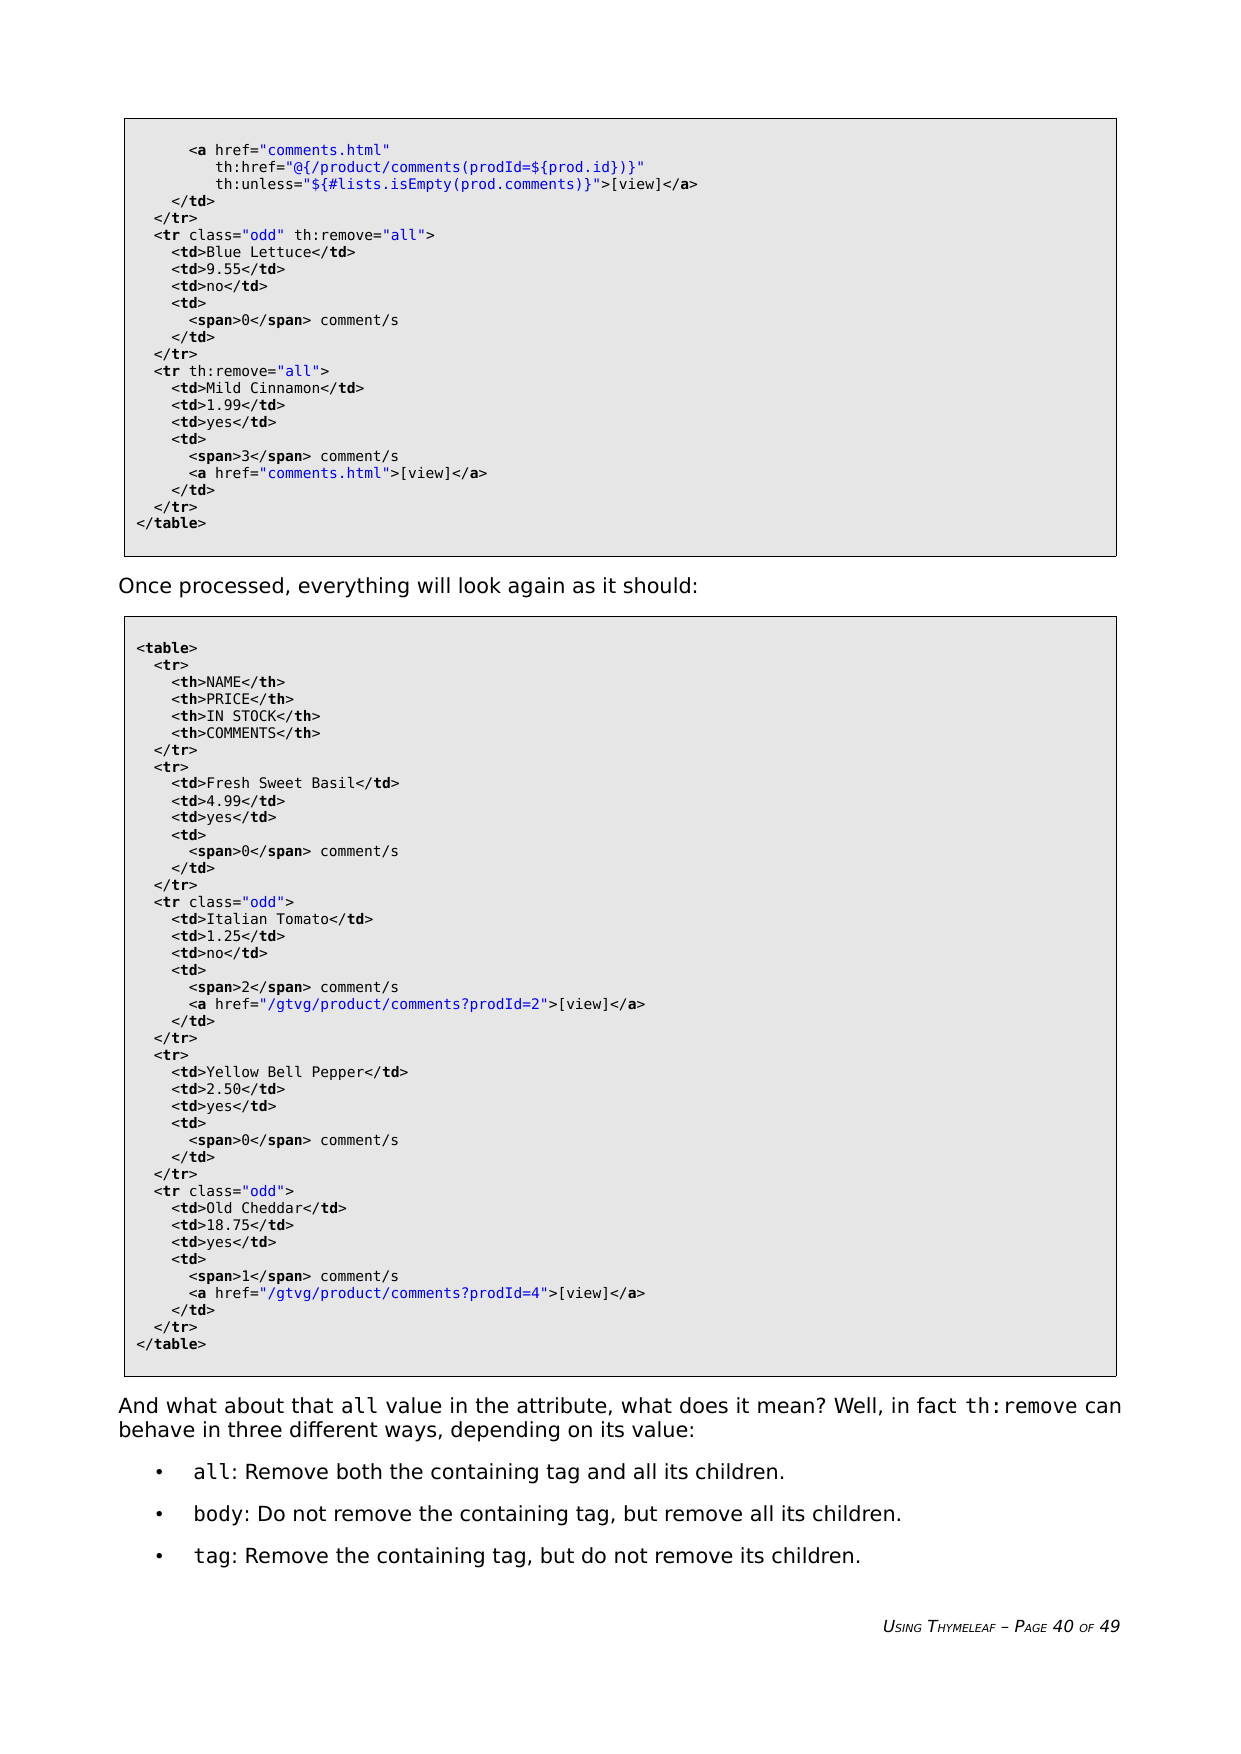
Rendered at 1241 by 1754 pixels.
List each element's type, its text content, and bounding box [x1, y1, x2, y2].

text Once processed, everything will look again as it should: [118, 574, 1122, 598]
text And what about that all value in the attribute, what does it mean? Well, in fact th:remove can behave in three different ways, depending on its value: [118, 1394, 1122, 1443]
list tag: Remove the containing tag, but do not remove its children. [156, 1544, 1122, 1569]
list body: Do not remove the containing tag, but remove all its children. [156, 1502, 1122, 1527]
list all: Remove both the containing tag and all its children. [156, 1460, 1122, 1485]
text <a href="comments.html" th:href="@{/product/comments(prodId=${prod.id})}" th:unless="${#lists.isEmpty(prod.comments)}">[view]</a> </td> </tr> <tr class="odd" th:remove="all"> <td>Blue Lettuce</td> <td>9.55</td> <td>no</td> <td> <span>0</span> comment/s </td> </tr> <tr th:remove="all"> <td>Mild Cinnamon</td> <td>1.99</td> <td>yes</td> <td> <span>3</span> comment/s <a href="comments.html">[view]</a> </td> </tr> </table> [125, 119, 1116, 556]
text <table> <tr> <th>NAME</th> <th>PRICE</th> <th>IN STOCK</th> <th>COMMENTS</th> </tr> <tr> <td>Fresh Sweet Basil</td> <td>4.99</td> <td>yes</td> <td> <span>0</span> comment/s </td> </tr> <tr class="odd"> <td>Italian Tomato</td> <td>1.25</td> <td>no</td> <td> <span>2</span> comment/s <a href="/gtvg/product/comments?prodId=2">[view]</a> </td> </tr> <tr> <td>Yellow Bell Pepper</td> <td>2.50</td> <td>yes</td> <td> <span>0</span> comment/s </td> </tr> <tr class="odd"> <td>Old Cheddar</td> <td>18.75</td> <td>yes</td> <td> <span>1</span> comment/s <a href="/gtvg/product/comments?prodId=4">[view]</a> </td> </tr> </table> [125, 617, 1116, 1376]
